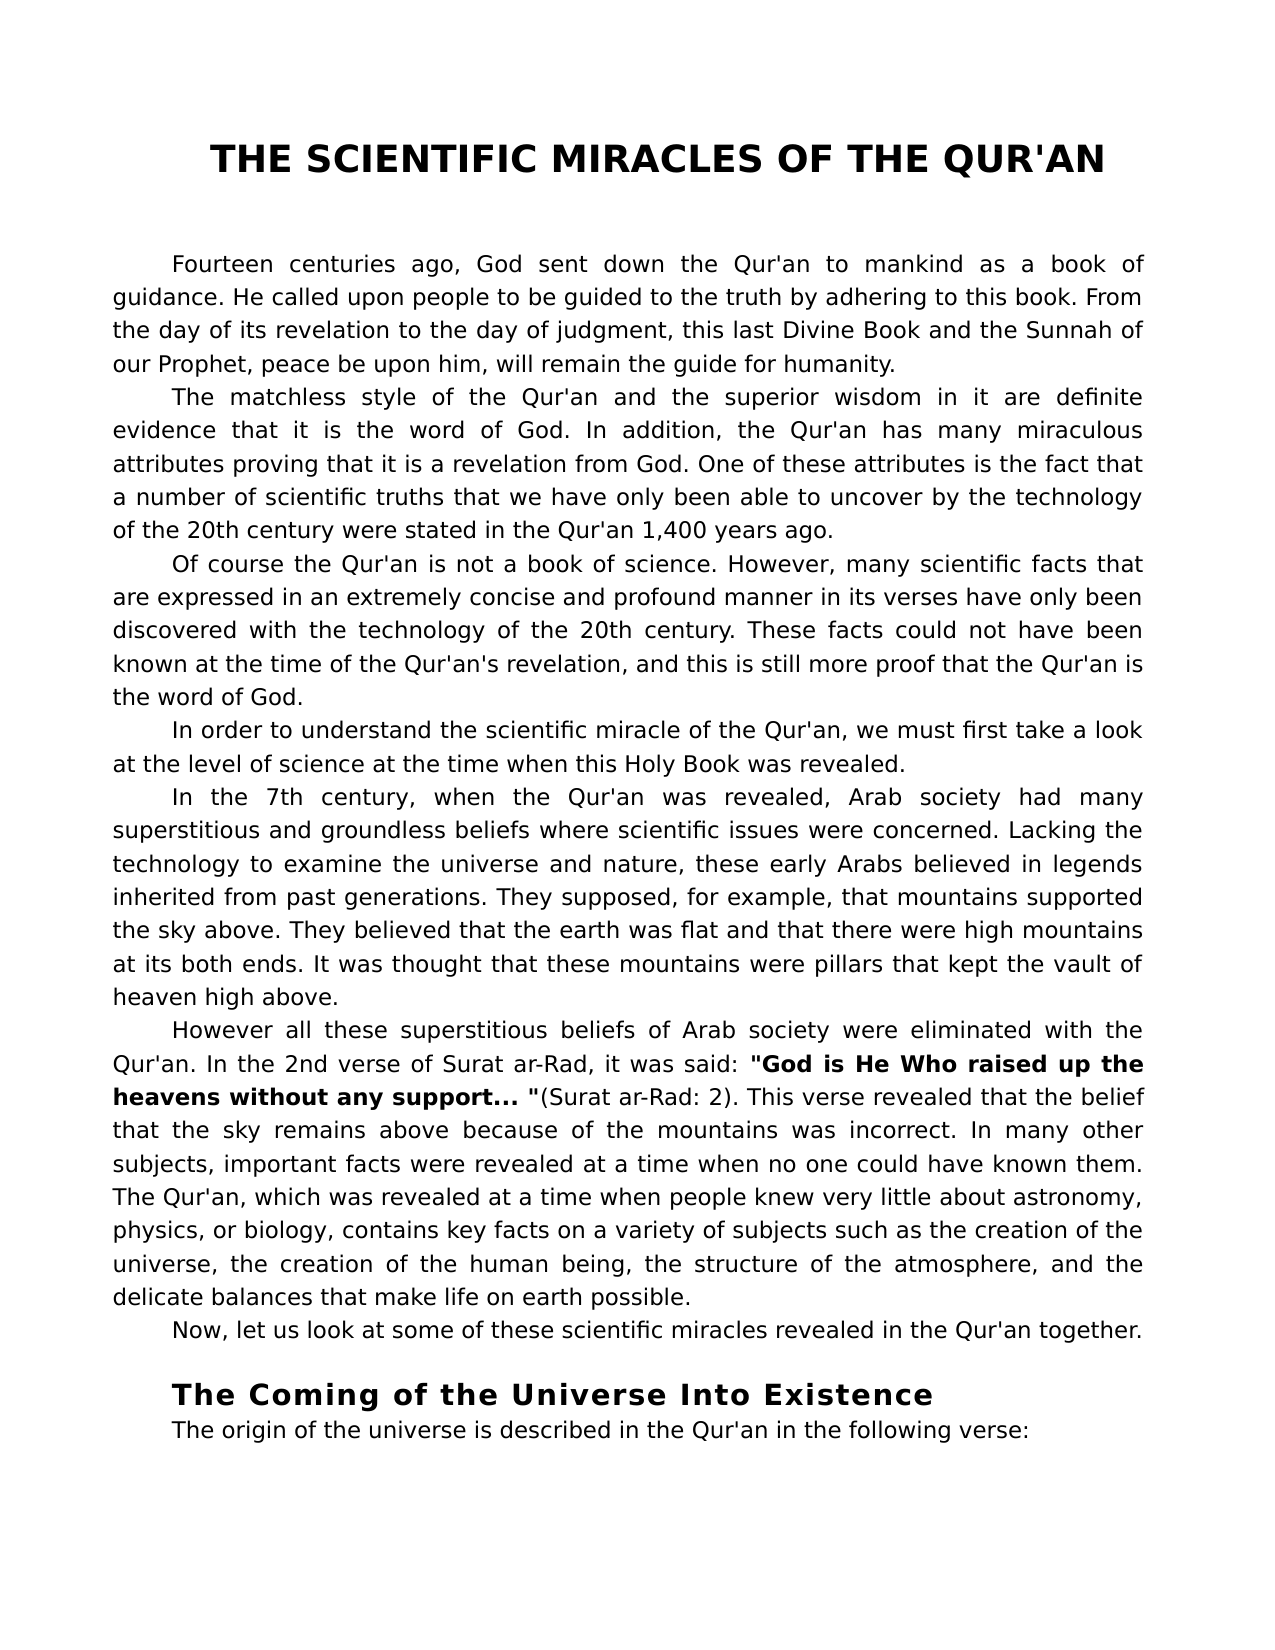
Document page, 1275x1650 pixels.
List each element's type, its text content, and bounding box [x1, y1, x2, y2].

text The origin of the universe is described in the Qur'an in the following verse: [112, 1412, 1145, 1446]
text The Coming of the Universe Into Existence [112, 1379, 1145, 1412]
text The matchless style of the Qur'an and the superior wisdom in it are definite evidence that it is the word of God. In addition, the Qur'an has many miraculous attributes proving that it is a revelation from God. One of these attributes is the fact that a number of scientific truths that we have only been able to uncover by the technology of the 20th century were stated in the Qur'an 1,400 years ago. [112, 379, 1145, 546]
text In the 7th century, when the Qur'an was revealed, Arab society had many superstitious and groundless beliefs where scientific issues were concerned. Lacking the technology to examine the universe and nature, these early Arabs believed in legends inherited from past generations. They supposed, for example, that mountains supported the sky above. They believed that the earth was flat and that there were high mountains at its both ends. It was thought that these mountains were pillars that kept the vault of heaven high above. [112, 779, 1145, 1012]
text Now, let us look at some of these scientific miracles revealed in the Qur'an together. [112, 1312, 1145, 1346]
text THE SCIENTIFIC MIRACLES OF THE QUR'AN [112, 148, 1145, 179]
text However all these superstitious beliefs of Arab society were eliminated with the Qur'an. In the 2nd verse of Surat ar-Rad, it was said: "God is He Who raised up the heavens without any support... "(Surat ar-Rad: 2). This verse revealed that the belief that the sky remains above because of the mountains was incorrect. In many other subjects, important facts were revealed at a time when no one could have known them. The Qur'an, which was revealed at a time when people knew very little about astronomy, physics, or biology, contains key facts on a variety of subjects such as the creation of the universe, the creation of the human being, the structure of the atmosphere, and the delicate balances that make life on earth possible. [112, 1012, 1145, 1312]
text Fourteen centuries ago, God sent down the Qur'an to mankind as a book of guidance. He called upon people to be guided to the truth by adhering to this book. From the day of its revelation to the day of judgment, this last Divine Book and the Sunnah of our Prophet, peace be upon him, will remain the guide for humanity. [112, 246, 1145, 379]
text In order to understand the scientific miracle of the Qur'an, we must first take a look at the level of science at the time when this Holy Book was revealed. [112, 712, 1145, 779]
text Of course the Qur'an is not a book of science. However, many scientific facts that are expressed in an extremely concise and profound manner in its verses have only been discovered with the technology of the 20th century. These facts could not have been known at the time of the Qur'an's revelation, and this is still more proof that the Qur'an is the word of God. [112, 546, 1145, 712]
